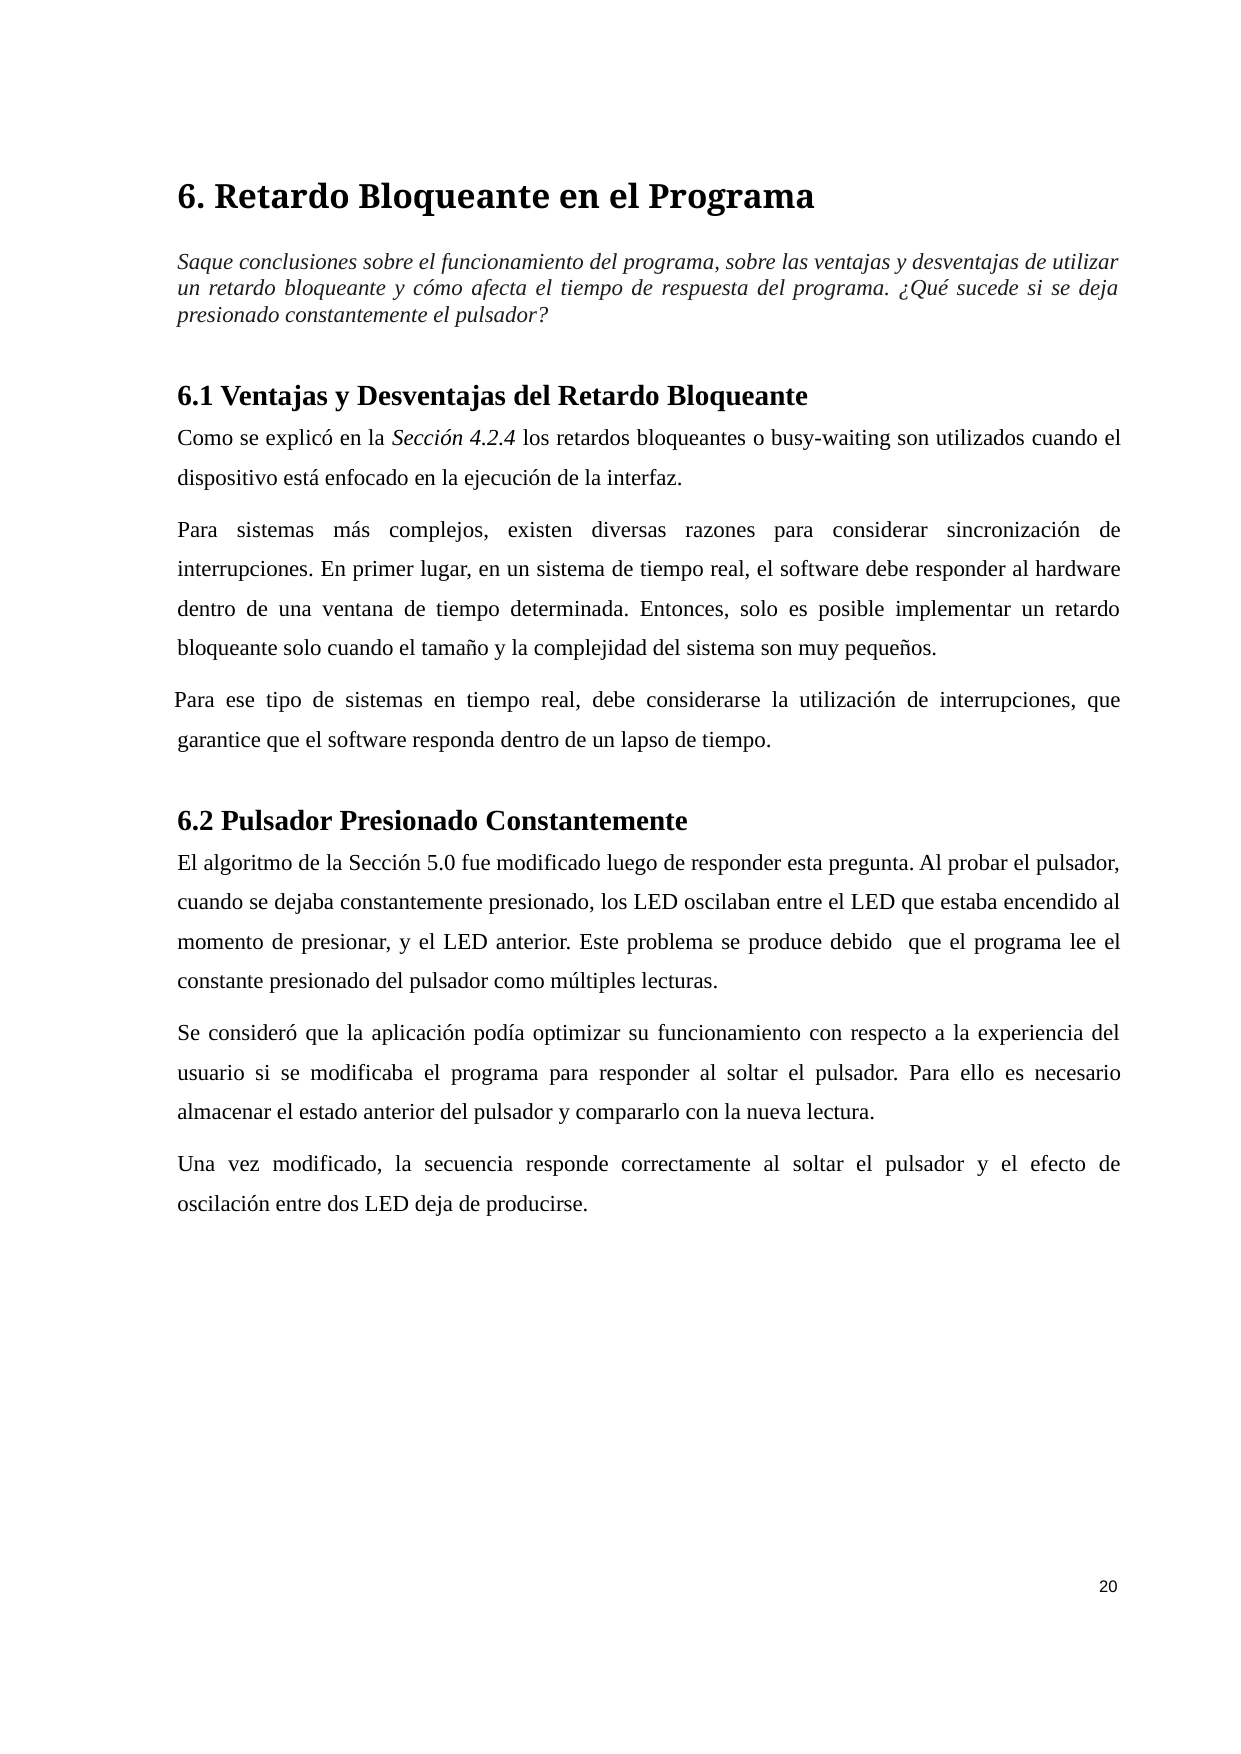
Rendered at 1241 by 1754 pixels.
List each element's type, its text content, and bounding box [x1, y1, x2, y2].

text Para ese tipo de sistemas en tiempo real, debe considerarse la utilización de interrupciones, que garantice que el software responda dentro de un lapso de tiempo. [174, 686, 1122, 752]
text Para sistemas más complejos, existen diversas razones para considerar sincronización de interrupciones. En primer lugar, en un sistema de tiempo real, el software debe responder al hardware dentro de una ventana de tiempo determinada. Entonces, solo es posible implementar un retardo bloqueante solo cuando el tamaño y la complejidad del sistema son muy pequeños. [177, 516, 1122, 661]
subtitle 6.1 Ventajas y Desventajas del Retardo Bloqueante [177, 378, 1122, 412]
text Como se explicó en la Sección 4.2.4 los retardos bloqueantes o busy-waiting son utilizados cuando el dispositivo está enfocado en la ejecución de la interfaz. [177, 424, 1122, 490]
text Una vez modificado, la secuencia responde correctamente al soltar el pulsador y el efecto de oscilación entre dos LED deja de producirse. [177, 1150, 1122, 1216]
subtitle 6.2 Pulsador Presionado Constantemente [177, 803, 1122, 836]
text Saque conclusiones sobre el funcionamiento del programa, sobre las ventajas y desventajas de utilizar un retardo bloqueante y cómo afecta el tiempo de respuesta del programa. ¿Qué sucede si se deja presionado constantemente el pulsador? [177, 248, 1122, 327]
text El algoritmo de la Sección 5.0 fue modificado luego de responder esta pregunta. Al probar el pulsador, cuando se dejaba constantemente presionado, los LED oscilaban entre el LED que estaba encendido al momento de presionar, y el LED anterior. Este problema se produce debido que el programa lee el constante presionado del pulsador como múltiples lecturas. [177, 849, 1122, 993]
subtitle 6. Retardo Bloqueante en el Programa [177, 172, 1122, 218]
text Se consideró que la aplicación podía optimizar su funcionamiento con respecto a la experiencia del usuario si se modificaba el programa para responder al soltar el pulsador. Para ello es necesario almacenar el estado anterior del pulsador y compararlo con la nueva lectura. [177, 1019, 1122, 1124]
